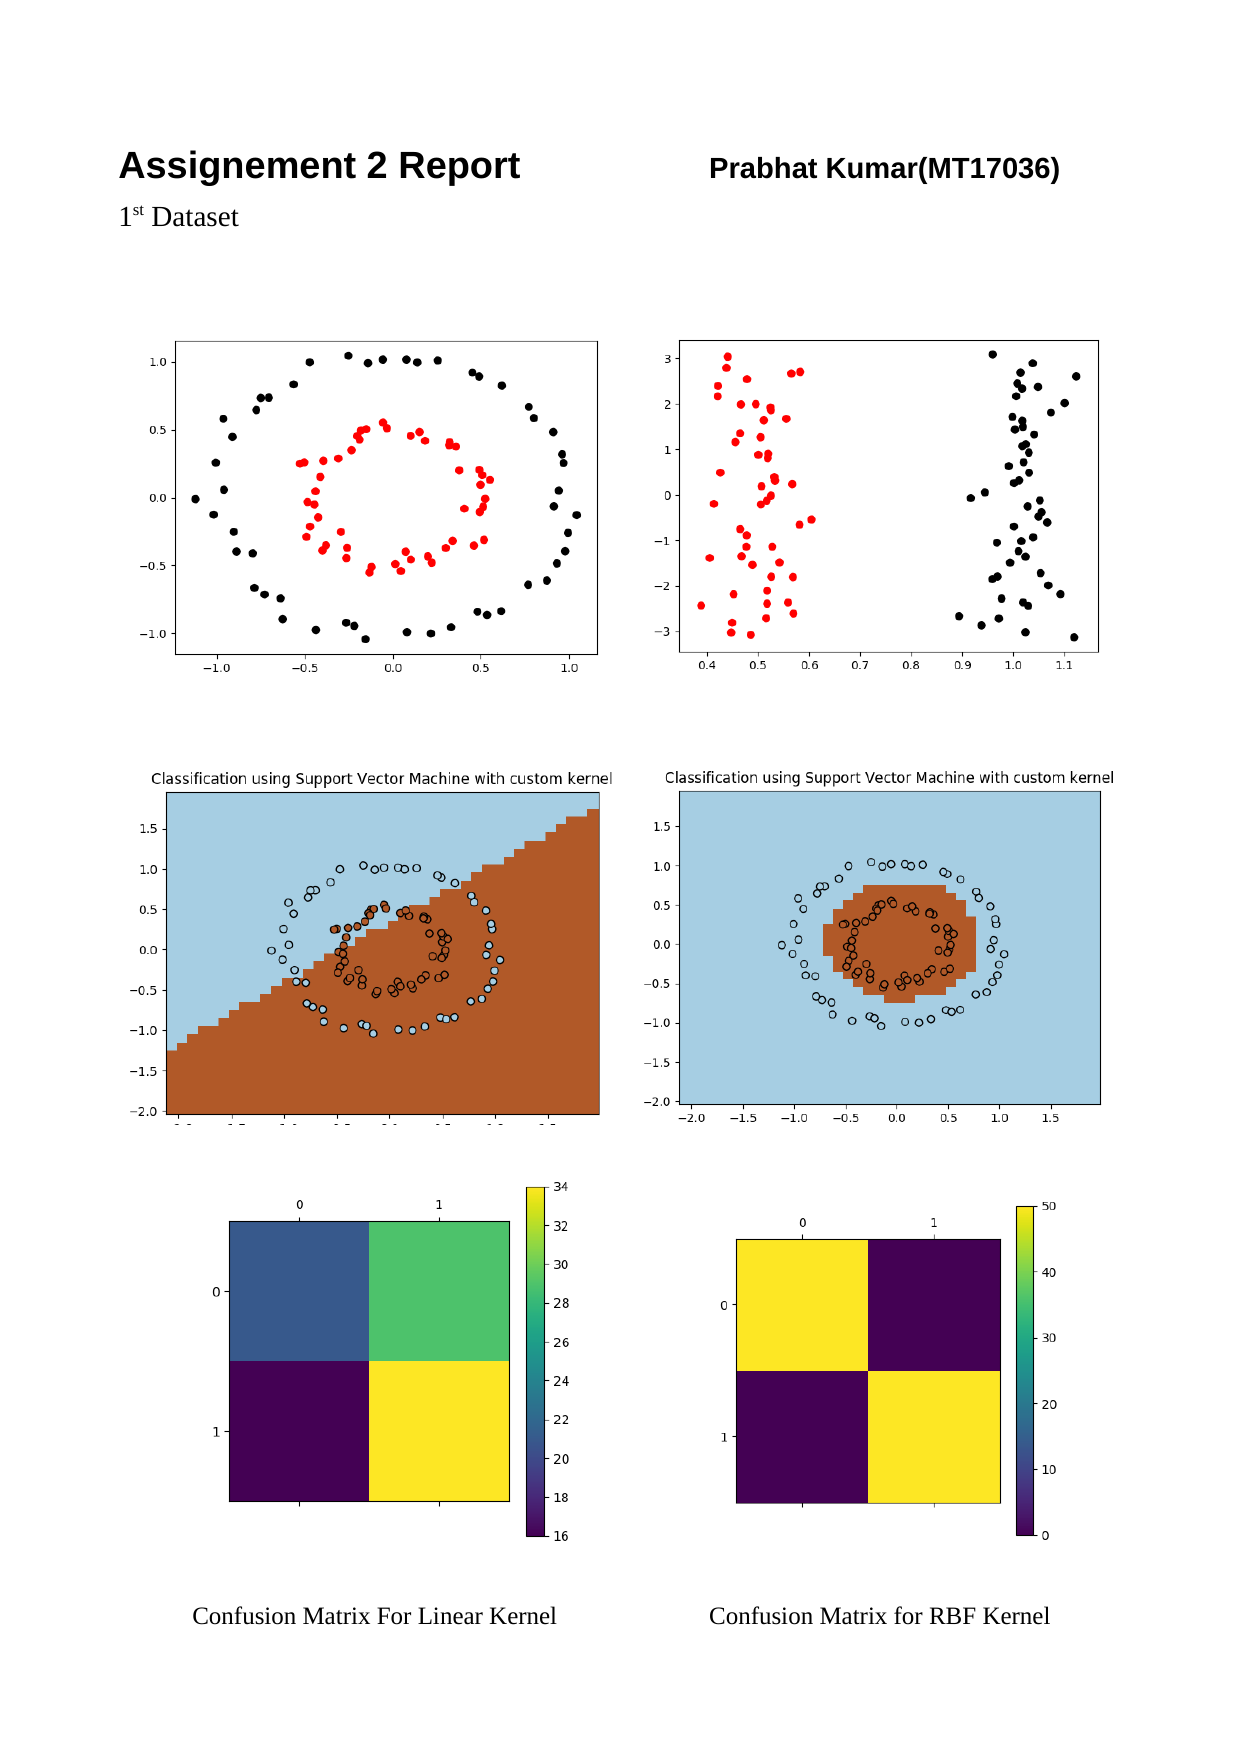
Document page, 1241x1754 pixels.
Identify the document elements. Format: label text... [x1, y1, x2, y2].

picture [96, 742, 1154, 1576]
picture [107, 291, 1152, 699]
subtitle Assignement 2 Report Prabhat Kumar(MT17036) [118, 143, 1122, 187]
text 1st Dataset [118, 199, 1122, 233]
text Confusion Matrix For Linear Kernel Confusion Matrix for RBF Kernel [118, 1601, 1122, 1630]
